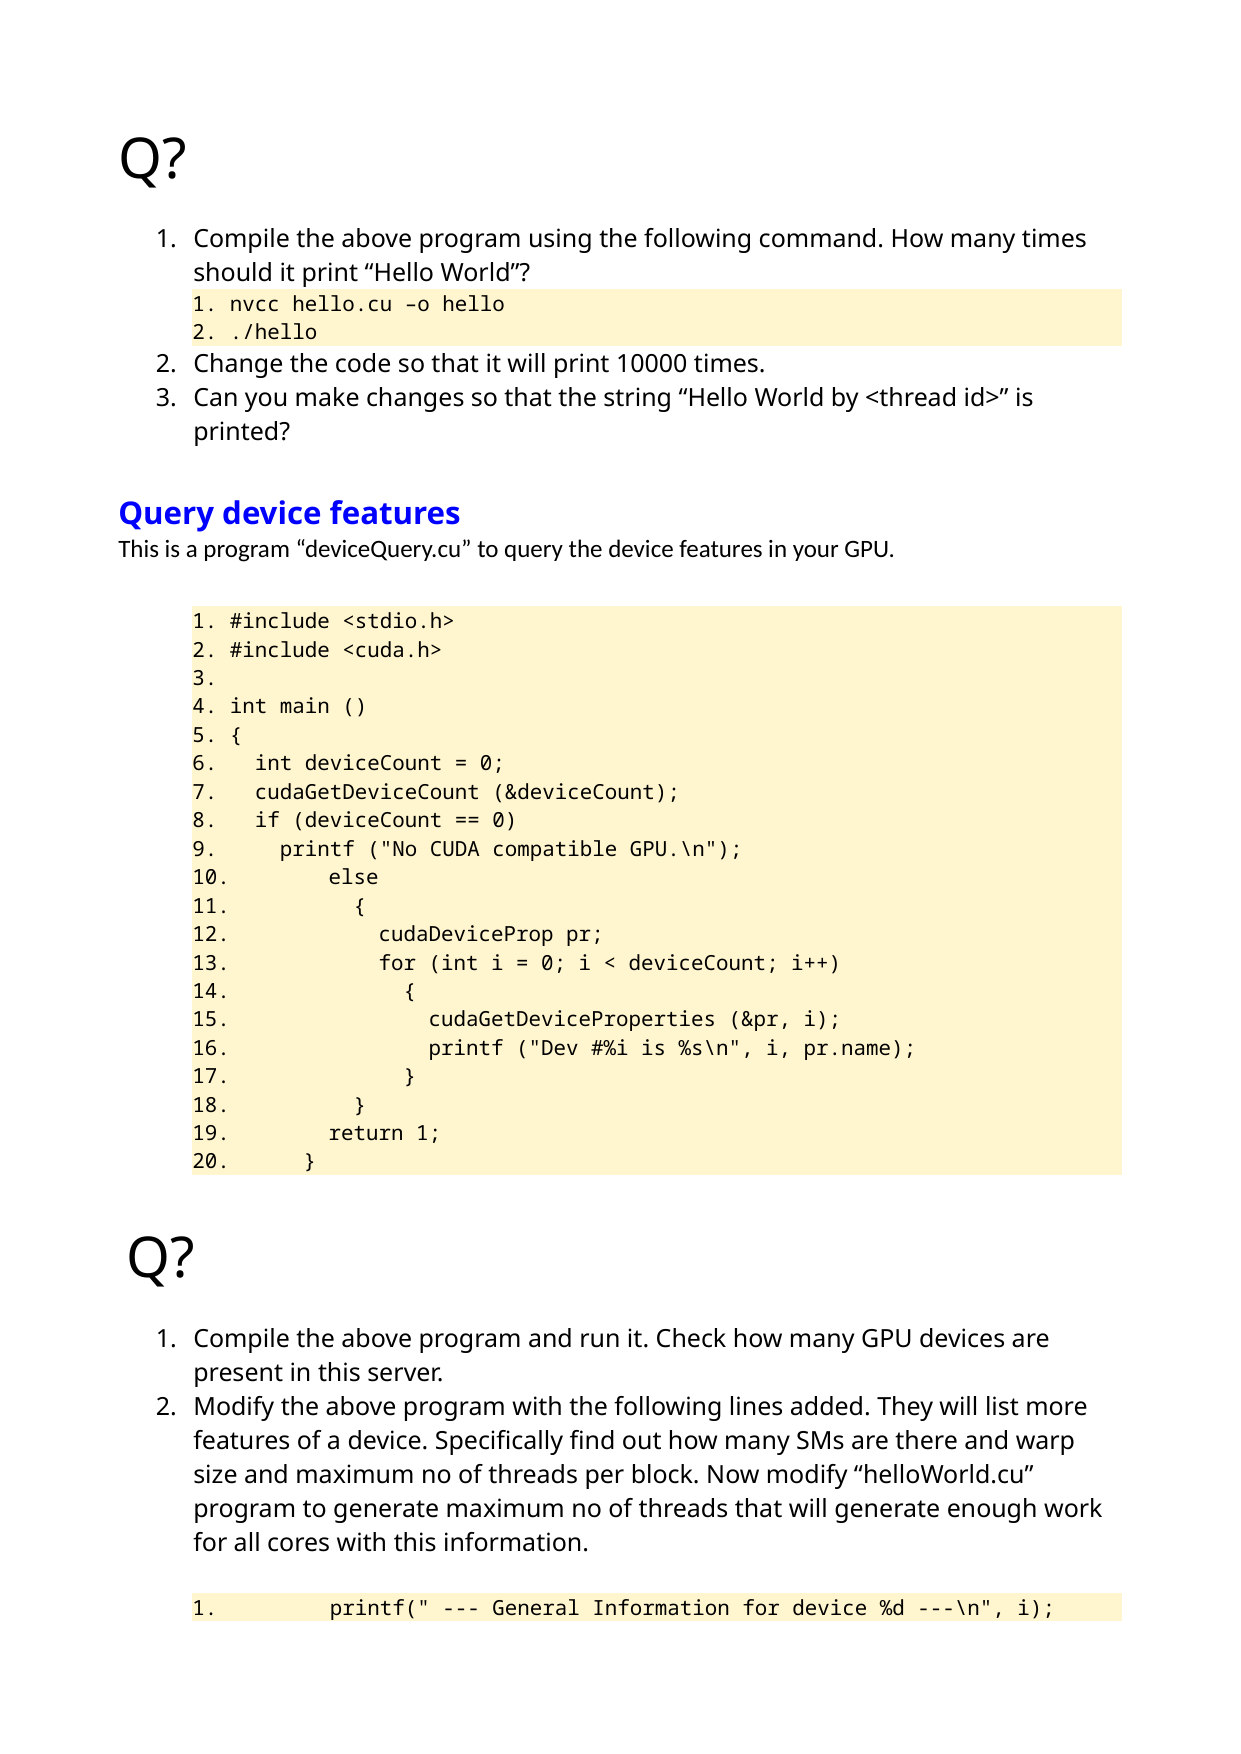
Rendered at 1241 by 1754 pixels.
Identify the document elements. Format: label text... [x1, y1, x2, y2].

text Q? [118, 1218, 1122, 1294]
list cudaDeviceProp pr; [192, 919, 1122, 948]
list nvcc hello.cu –o hello [192, 289, 1122, 317]
list ./hello [192, 317, 1122, 346]
list Compile the above program using the following command. How many times should it print “Hello World”? [156, 221, 1122, 289]
list } [192, 1090, 1122, 1118]
list { [192, 891, 1122, 919]
list for (int i = 0; i < deviceCount; i++) [192, 948, 1122, 976]
list printf ("Dev #%i is %s\n", i, pr.name); [192, 1033, 1122, 1061]
list Compile the above program and run it. Check how many GPU devices are present in this server. [156, 1320, 1122, 1388]
list Change the code so that it will print 10000 times. [156, 346, 1122, 380]
list } [192, 1061, 1122, 1090]
list printf(" --- General Information for device %d ---\n", i); [192, 1593, 1122, 1621]
list #include <stdio.h> [192, 606, 1122, 635]
list { [192, 976, 1122, 1004]
text Query device features [118, 491, 1122, 533]
list return 1; [192, 1118, 1122, 1147]
list Can you make changes so that the string “Hello World by <thread id>” is printed? [156, 380, 1122, 448]
list else [192, 862, 1122, 891]
list { [192, 720, 1122, 748]
list int main () [192, 692, 1122, 720]
list } [192, 1147, 1122, 1175]
list if (deviceCount == 0) [192, 805, 1122, 834]
list cudaGetDeviceCount (&deviceCount); [192, 777, 1122, 805]
list #include <cuda.h> [192, 635, 1122, 663]
text This is a program “deviceQuery.cu” to query the device features in your GPU. [118, 533, 1122, 564]
list Modify the above program with the following lines added. They will list more features of a device. Specifically find out how many SMs are there and warp size and maximum no of threads per block. Now modify “helloWorld.cu” program to generate maximum no of threads that will generate enough work for all cores with this information. [156, 1388, 1122, 1559]
list cudaGetDeviceProperties (&pr, i); [192, 1004, 1122, 1033]
list printf ("No CUDA compatible GPU.\n"); [192, 834, 1122, 862]
list int deviceCount = 0; [192, 748, 1122, 777]
text Q? [118, 118, 1122, 195]
